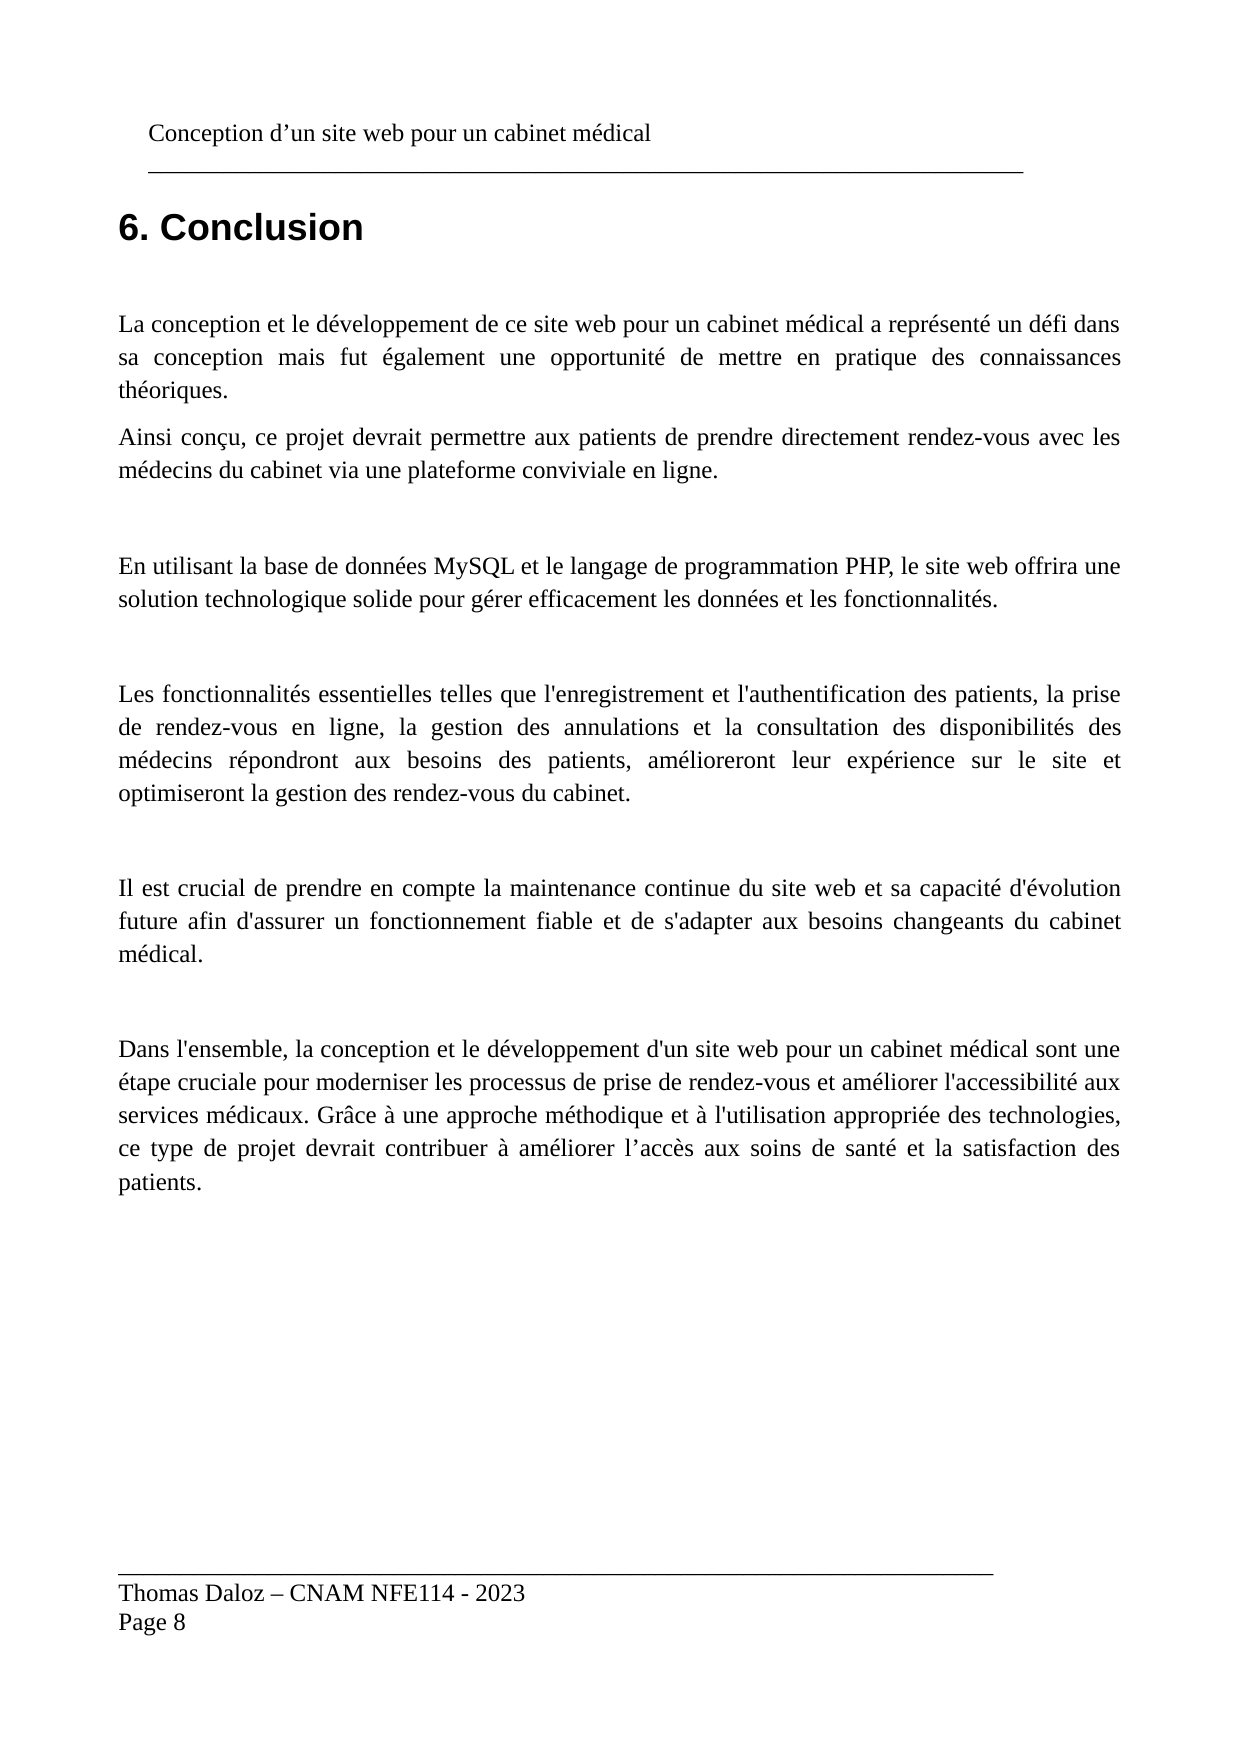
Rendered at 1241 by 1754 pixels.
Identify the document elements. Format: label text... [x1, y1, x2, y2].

text Il est crucial de prendre en compte la maintenance continue du site web et sa capacité d'évolution future afin d'assurer un fonctionnement fiable et de s'adapter aux besoins changeants du cabinet médical. [118, 873, 1122, 968]
text La conception et le développement de ce site web pour un cabinet médical a représenté un défi dans sa conception mais fut également une opportunité de mettre en pratique des connaissances théoriques. [118, 309, 1122, 404]
text Ainsi conçu, ce projet devrait permettre aux patients de prendre directement rendez-vous avec les médecins du cabinet via une plateforme conviviale en ligne. [118, 422, 1122, 484]
text Dans l'ensemble, la conception et le développement d'un site web pour un cabinet médical sont une étape cruciale pour moderniser les processus de prise de rendez-vous et améliorer l'accessibilité aux services médicaux. Grâce à une approche méthodique et à l'utilisation appropriée des technologies, ce type de projet devrait contribuer à améliorer l’accès aux soins de santé et la satisfaction des patients. [118, 1034, 1122, 1195]
text En utilisant la base de données MySQL et le langage de programmation PHP, le site web offrira une solution technologique solide pour gérer efficacement les données et les fonctionnalités. [118, 551, 1122, 612]
text Les fonctionnalités essentielles telles que l'enregistrement et l'authentification des patients, la prise de rendez-vous en ligne, la gestion des annulations et la consultation des disponibilités des médecins répondront aux besoins des patients, amélioreront leur expérience sur le site et optimiseront la gestion des rendez-vous du cabinet. [118, 679, 1122, 807]
subtitle 6. Conclusion [118, 206, 1122, 249]
